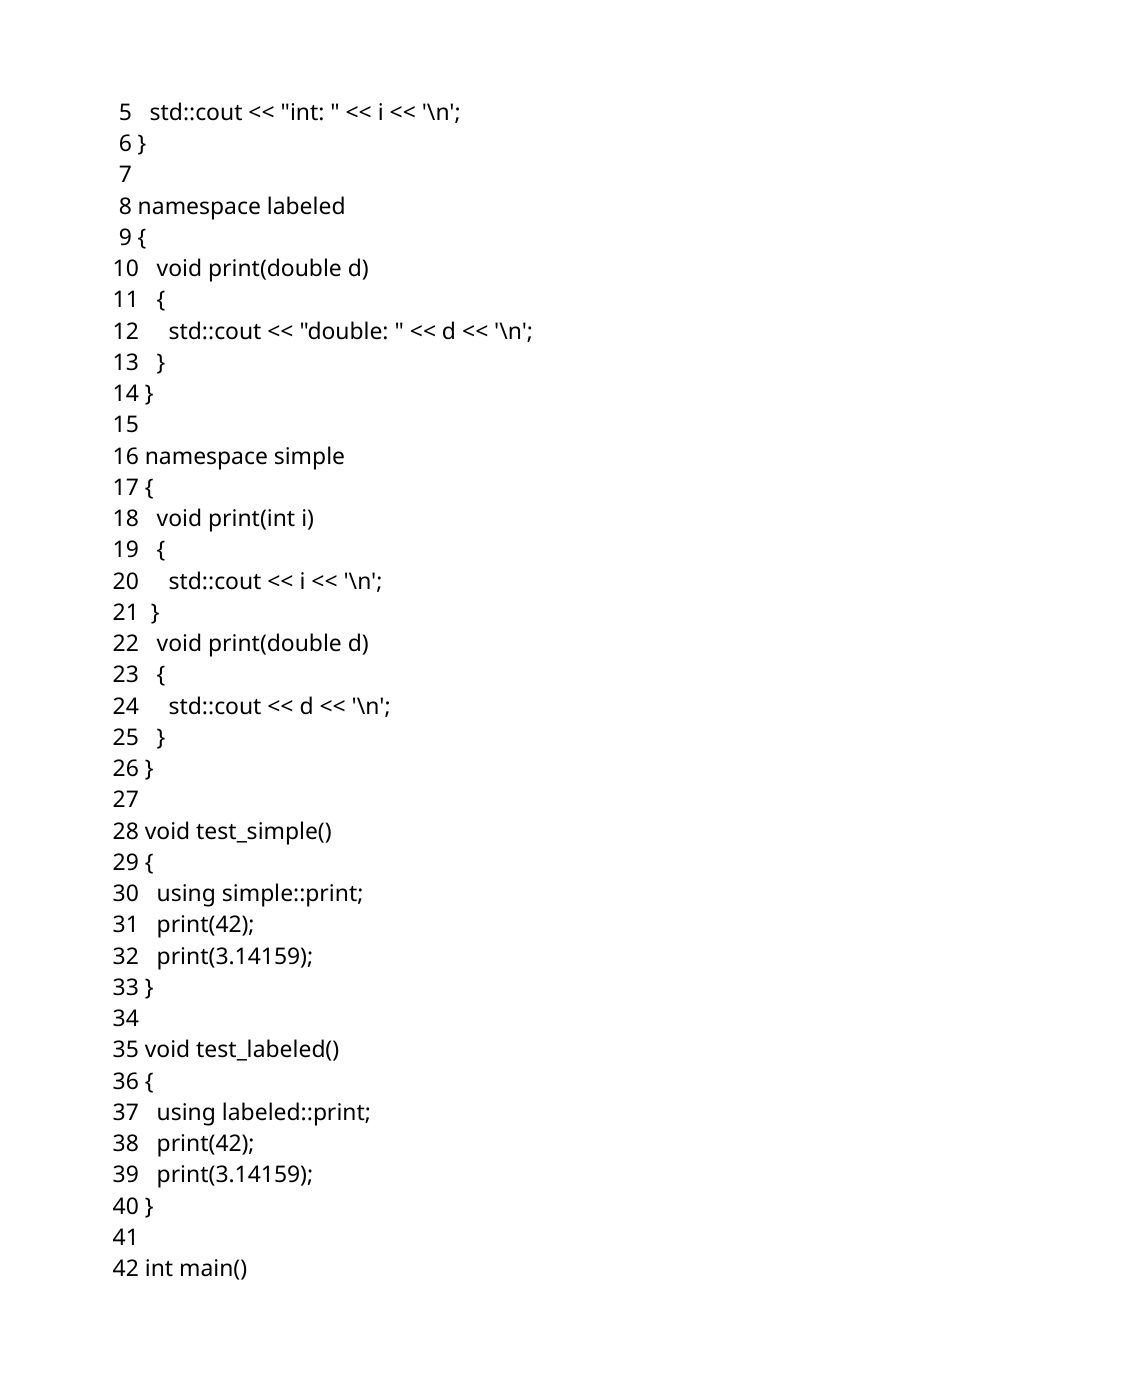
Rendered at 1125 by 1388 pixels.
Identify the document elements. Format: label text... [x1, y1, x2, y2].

text 8 namespace labeled [112, 190, 1012, 221]
text 41 [112, 1221, 1012, 1252]
text 16 namespace simple [112, 440, 1012, 471]
text 11 { [112, 283, 1012, 315]
text 35 void test_labeled() [112, 1033, 1012, 1065]
text 28 void test_simple() [112, 815, 1012, 846]
text 22 void print(double d) [112, 627, 1012, 658]
text 39 print(3.14159); [112, 1158, 1012, 1190]
text 24 std::cout << d << '\n'; [112, 690, 1012, 721]
text 15 [112, 408, 1012, 440]
text 7 [112, 158, 1012, 190]
text 34 [112, 1002, 1012, 1033]
text 14 } [112, 377, 1012, 408]
text 30 using simple::print; [112, 877, 1012, 908]
text 17 { [112, 471, 1012, 502]
text 37 using labeled::print; [112, 1096, 1012, 1127]
text 25 } [112, 721, 1012, 752]
text 19 { [112, 533, 1012, 565]
text 38 print(42); [112, 1127, 1012, 1158]
text 23 { [112, 658, 1012, 690]
text 36 { [112, 1065, 1012, 1096]
text 29 { [112, 846, 1012, 877]
text 12 std::cout << "double: " << d << '\n'; [112, 315, 1012, 346]
text 10 void print(double d) [112, 252, 1012, 283]
text 42 int main() [112, 1252, 1012, 1283]
text 20 std::cout << i << '\n'; [112, 565, 1012, 596]
text 18 void print(int i) [112, 502, 1012, 533]
text 21 } [112, 596, 1012, 627]
text 32 print(3.14159); [112, 940, 1012, 971]
text 5 std::cout << "int: " << i << '\n'; [112, 96, 1012, 127]
text 13 } [112, 346, 1012, 377]
text 6 } [112, 127, 1012, 158]
text 26 } [112, 752, 1012, 783]
text 31 print(42); [112, 908, 1012, 940]
text 33 } [112, 971, 1012, 1002]
text 9 { [112, 221, 1012, 252]
text 40 } [112, 1190, 1012, 1221]
text 27 [112, 783, 1012, 815]
